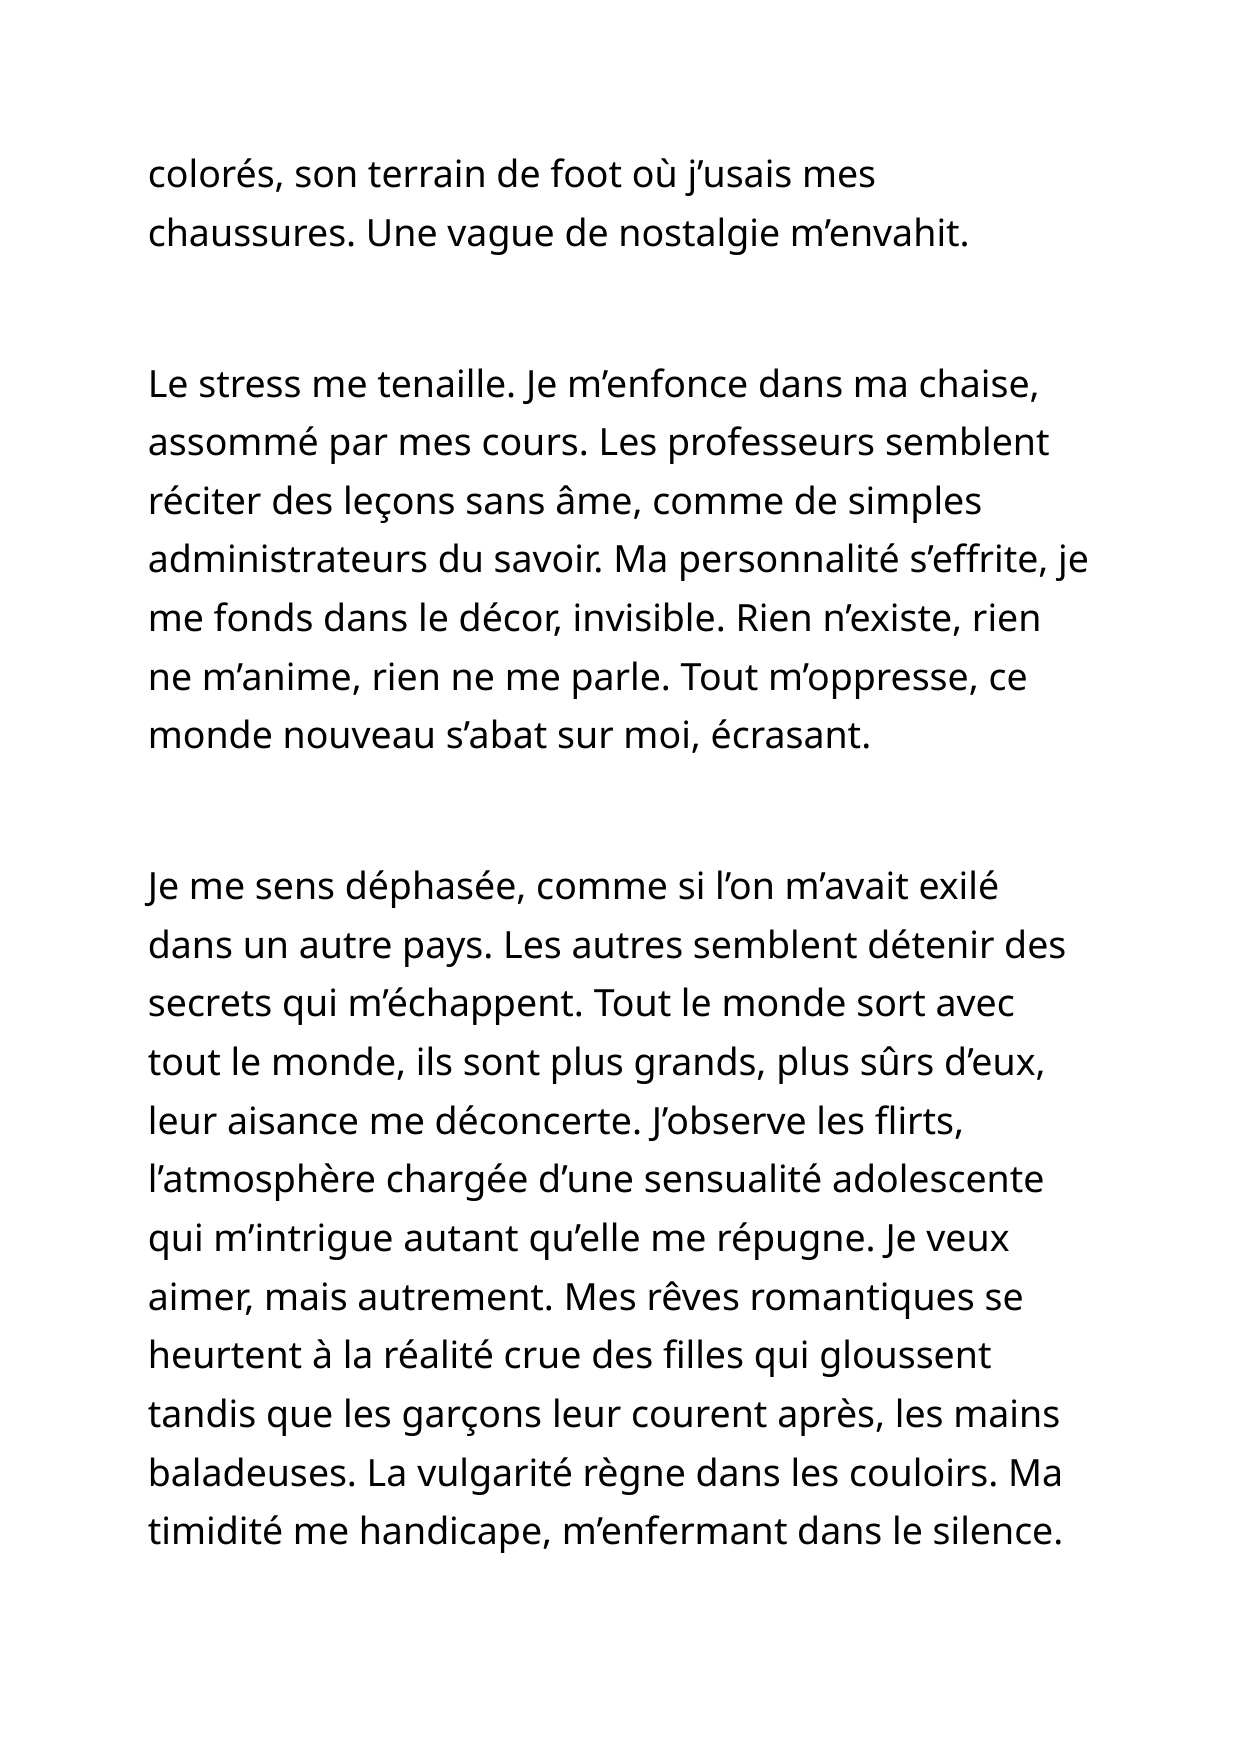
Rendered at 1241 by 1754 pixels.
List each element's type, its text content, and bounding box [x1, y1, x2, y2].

text colorés, son terrain de foot où j’usais mes chaussures. Une vague de nostalgie m’envahit. [148, 148, 1093, 257]
text Je me sens déphasée, comme si l’on m’avait exilé dans un autre pays. Les autres semblent détenir des secrets qui m’échappent. Tout le monde sort avec tout le monde, ils sont plus grands, plus sûrs d’eux, leur aisance me déconcerte. J’observe les flirts, l’atmosphère chargée d’une sensualité adolescente qui m’intrigue autant qu’elle me répugne. Je veux aimer, mais autrement. Mes rêves romantiques se heurtent à la réalité crue des filles qui gloussent tandis que les garçons leur courent après, les mains baladeuses. La vulgarité règne dans les couloirs. Ma timidité me handicape, m’enfermant dans le silence. [148, 859, 1093, 1556]
text Le stress me tenaille. Je m’enfonce dans ma chaise, assommé par mes cours. Les professeurs semblent réciter des leçons sans âme, comme de simples administrateurs du savoir. Ma personnalité s’effrite, je me fonds dans le décor, invisible. Rien n’existe, rien ne m’anime, rien ne me parle. Tout m’oppresse, ce monde nouveau s’abat sur moi, écrasant. [148, 357, 1093, 760]
